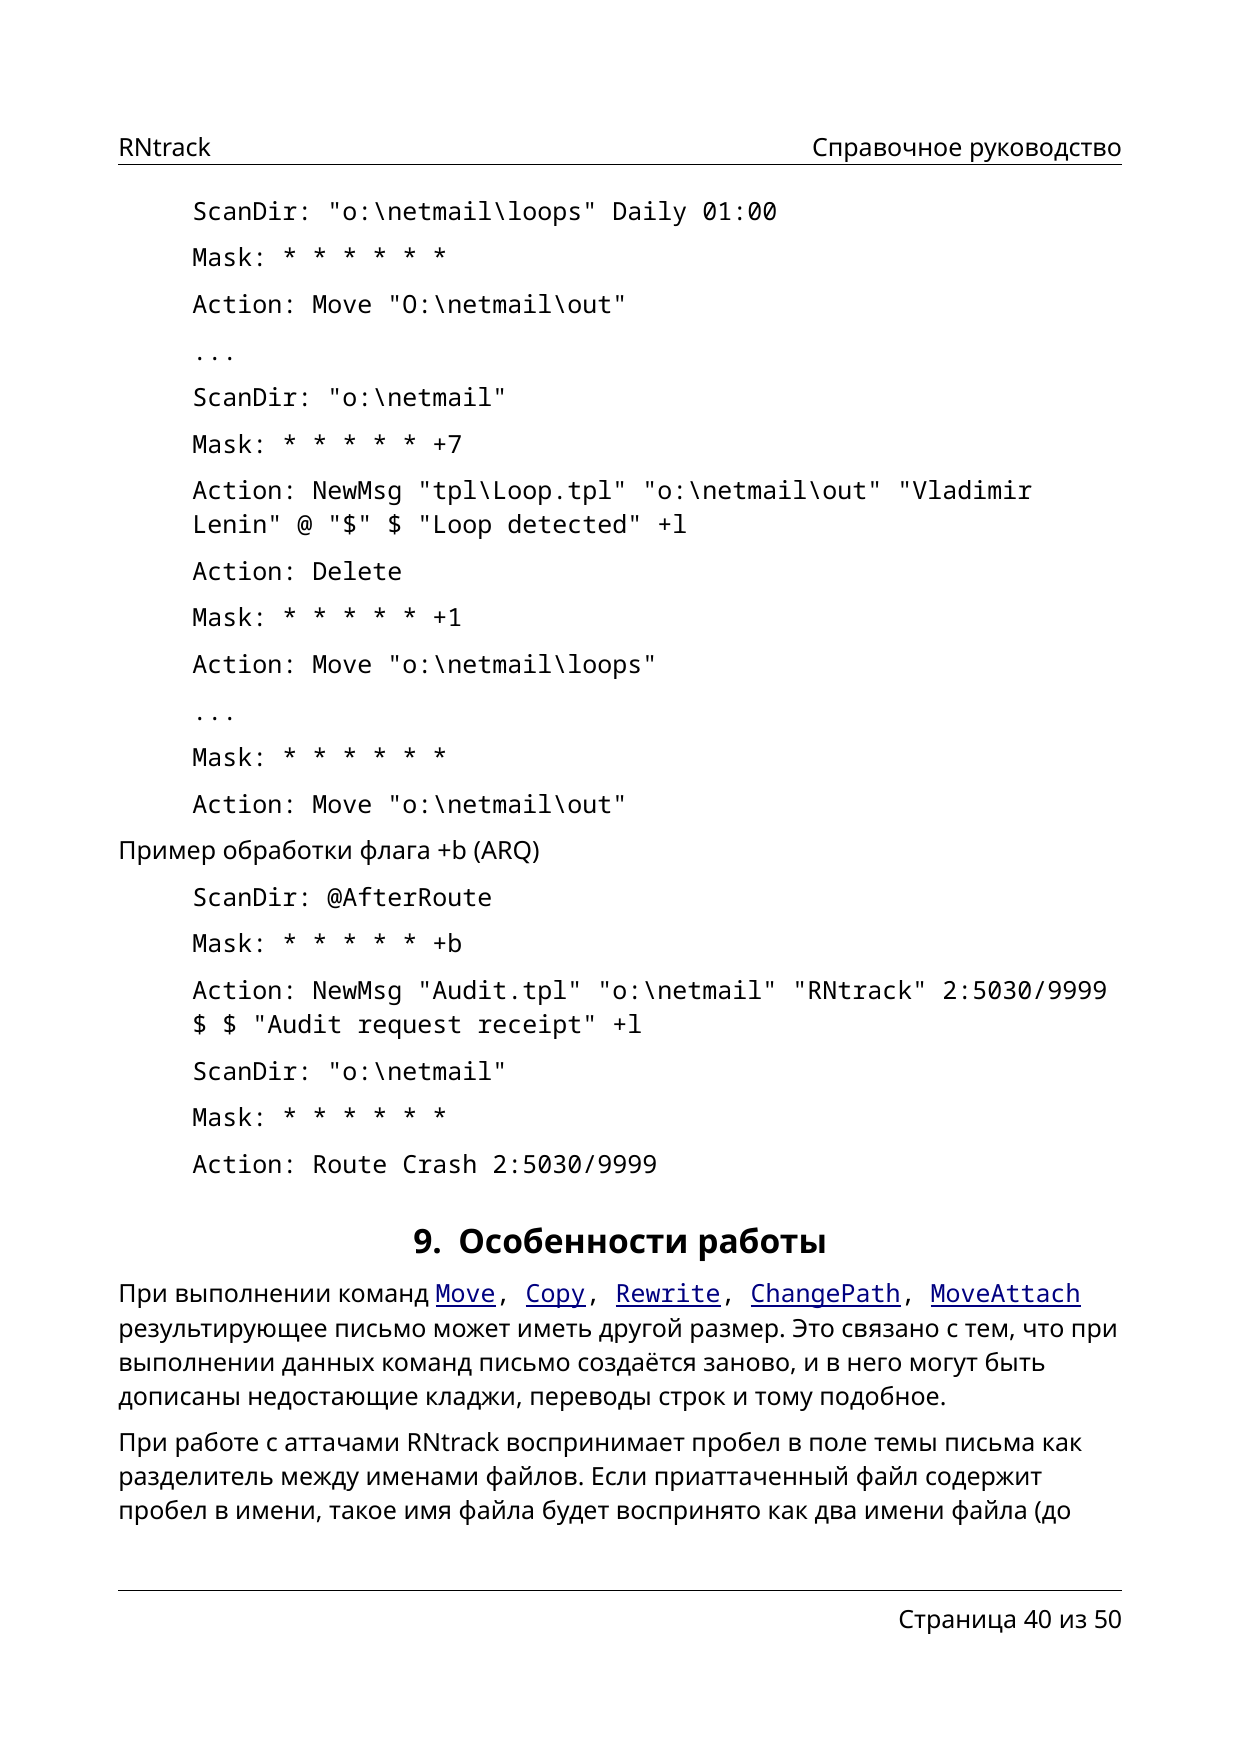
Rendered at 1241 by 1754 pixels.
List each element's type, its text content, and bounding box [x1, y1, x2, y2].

text ScanDir: "o:\netmail\loops" Daily 01:00 [192, 193, 1122, 228]
text Mask: * * * * * +b [192, 926, 1122, 960]
text При выполнении команд Move, Copy, Rewrite, ChangePath, MoveAttach результирующее письмо может иметь другой размер. Это связано с тем, что при выполнении данных команд письмо создаётся заново, и в него могут быть дописаны недостающие кладжи, переводы строк и тому подобное. [118, 1276, 1122, 1412]
text ScanDir: "o:\netmail" [192, 1053, 1122, 1087]
text Action: Route Crash 2:5030/9999 [192, 1146, 1122, 1180]
text При работе с аттачами RNtrack воспринимает пробел в поле темы письма как разделитель между именами файлов. Если приаттаченный файл содержит пробел в имени, такое имя файла будет воспринято как два имени файла (до [118, 1425, 1122, 1527]
text Mask: * * * * * * [192, 740, 1122, 774]
text Mask: * * * * * +7 [192, 426, 1122, 460]
text ... [192, 693, 1122, 727]
text Action: Move "o:\netmail\loops" [192, 647, 1122, 681]
text Mask: * * * * * * [192, 240, 1122, 274]
text Action: NewMsg "Audit.tpl" "o:\netmail" "RNtrack" 2:5030/9999 $ $ "Audit request receipt" +l [192, 973, 1122, 1041]
text ScanDir: @AfterRoute [192, 879, 1122, 913]
text ScanDir: "o:\netmail" [192, 380, 1122, 414]
text Action: Delete [192, 553, 1122, 588]
text Action: Move "o:\netmail\out" [192, 786, 1122, 820]
text Action: NewMsg "tpl\Loop.tpl" "o:\netmail\out" "Vladimir Lenin" @ "$" $ "Loop detected" +l [192, 473, 1122, 541]
text Mask: * * * * * * [192, 1100, 1122, 1134]
text Mask: * * * * * +1 [192, 600, 1122, 634]
subtitle Особенности работы [118, 1218, 1122, 1264]
text Action: Move "O:\netmail\out" [192, 287, 1122, 321]
text Пример обработки флага +b (ARQ) [118, 833, 1122, 867]
text ... [192, 333, 1122, 367]
